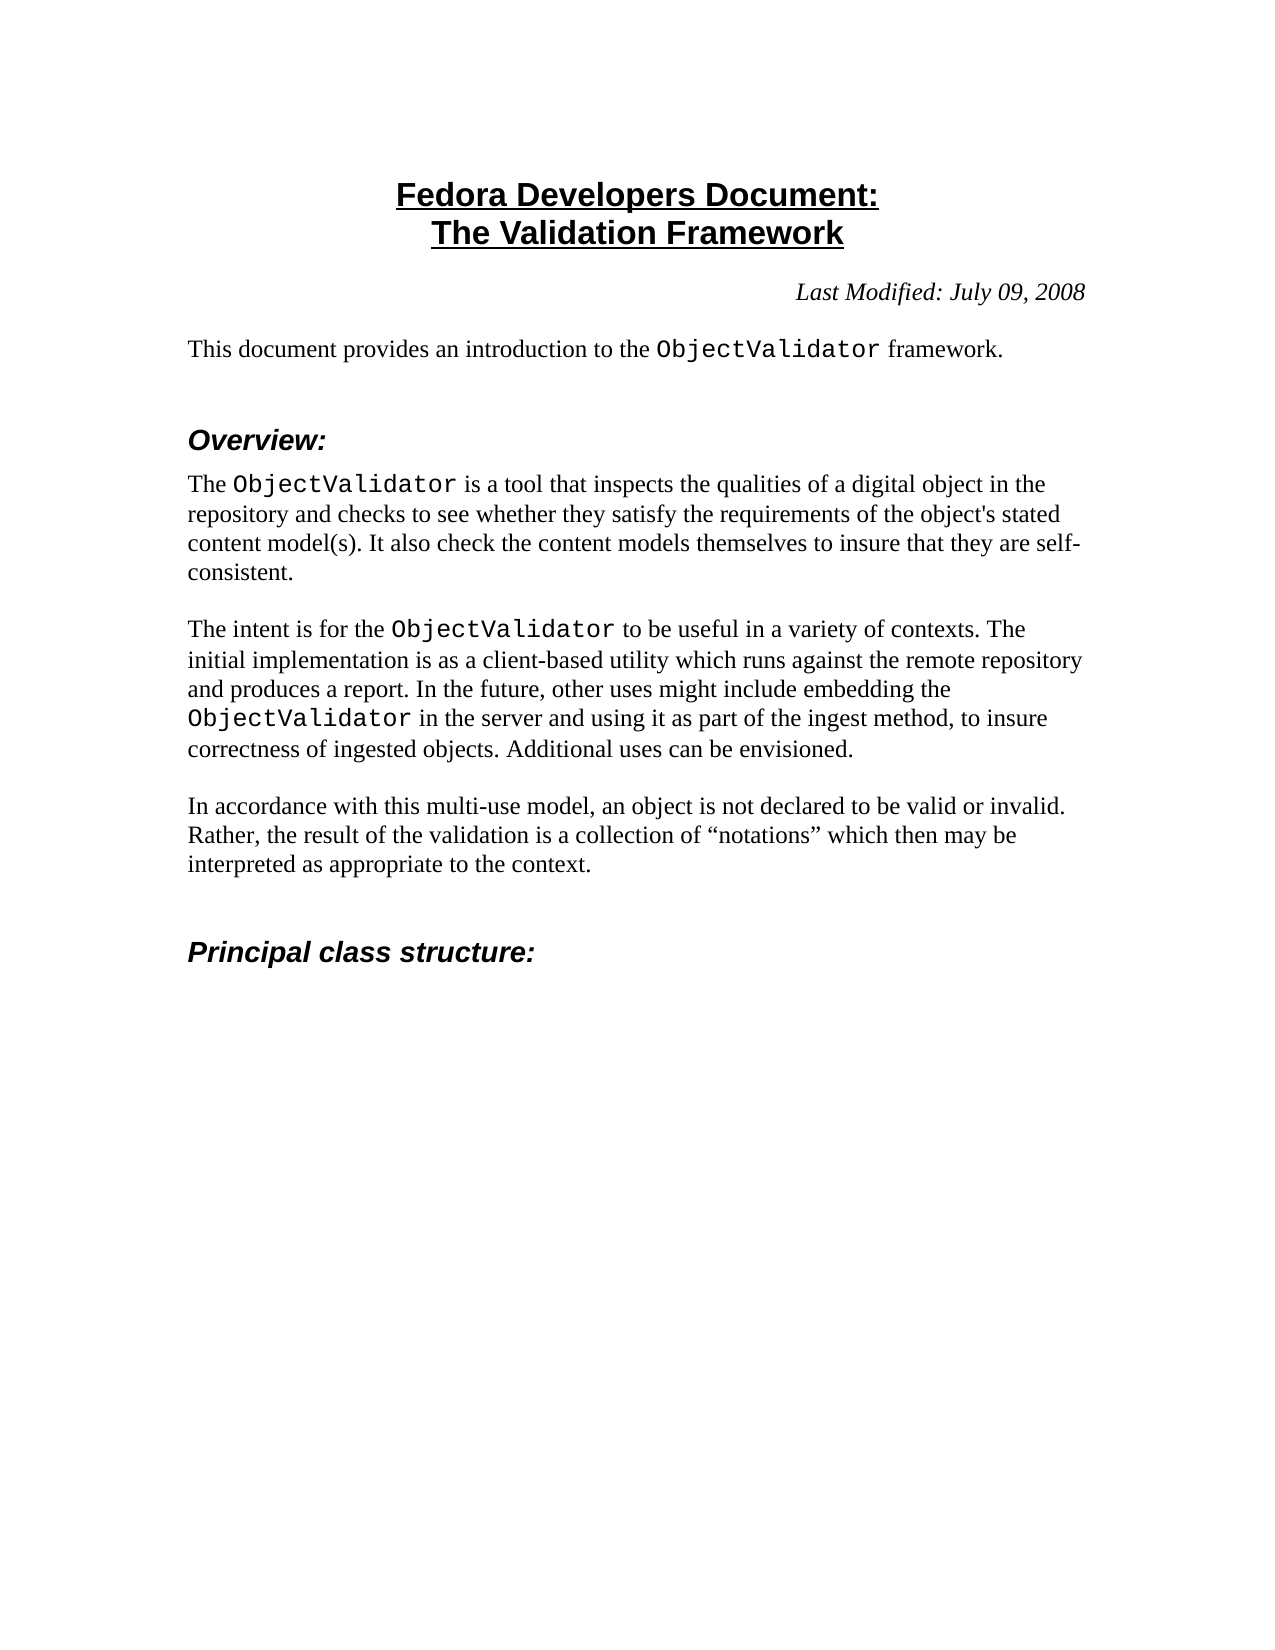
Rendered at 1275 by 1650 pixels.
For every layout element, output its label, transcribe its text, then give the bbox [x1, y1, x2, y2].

subtitle Fedora Developers Document: The Validation Framework [187, 175, 1087, 252]
text This document provides an introduction to the ObjectValidator framework. [187, 334, 1087, 365]
text In accordance with this multi-use model, an object is not declared to be valid or invalid. Rather, the result of the validation is a collection of “notations” which then may be interpreted as appropriate to the context. [187, 791, 1087, 877]
subtitle Overview: [187, 423, 1087, 457]
text The intent is for the ObjectValidator to be useful in a variety of contexts. The initial implementation is as a client-based utility which runs against the remote repository and produces a report. In the future, other uses might include embedding the ObjectValidator in the server and using it as part of the ingest method, to insure correctness of ingested objects. Additional uses can be envisioned. [187, 614, 1087, 762]
text The ObjectValidator is a tool that inspects the qualities of a digital object in the repository and checks to see whether they satisfy the requirements of the object's stated content model(s). It also check the content models themselves to insure that they are self-consistent. [187, 469, 1087, 586]
text Last Modified: July 09, 2008 [187, 277, 1087, 306]
subtitle Principal class structure: [187, 935, 1087, 969]
